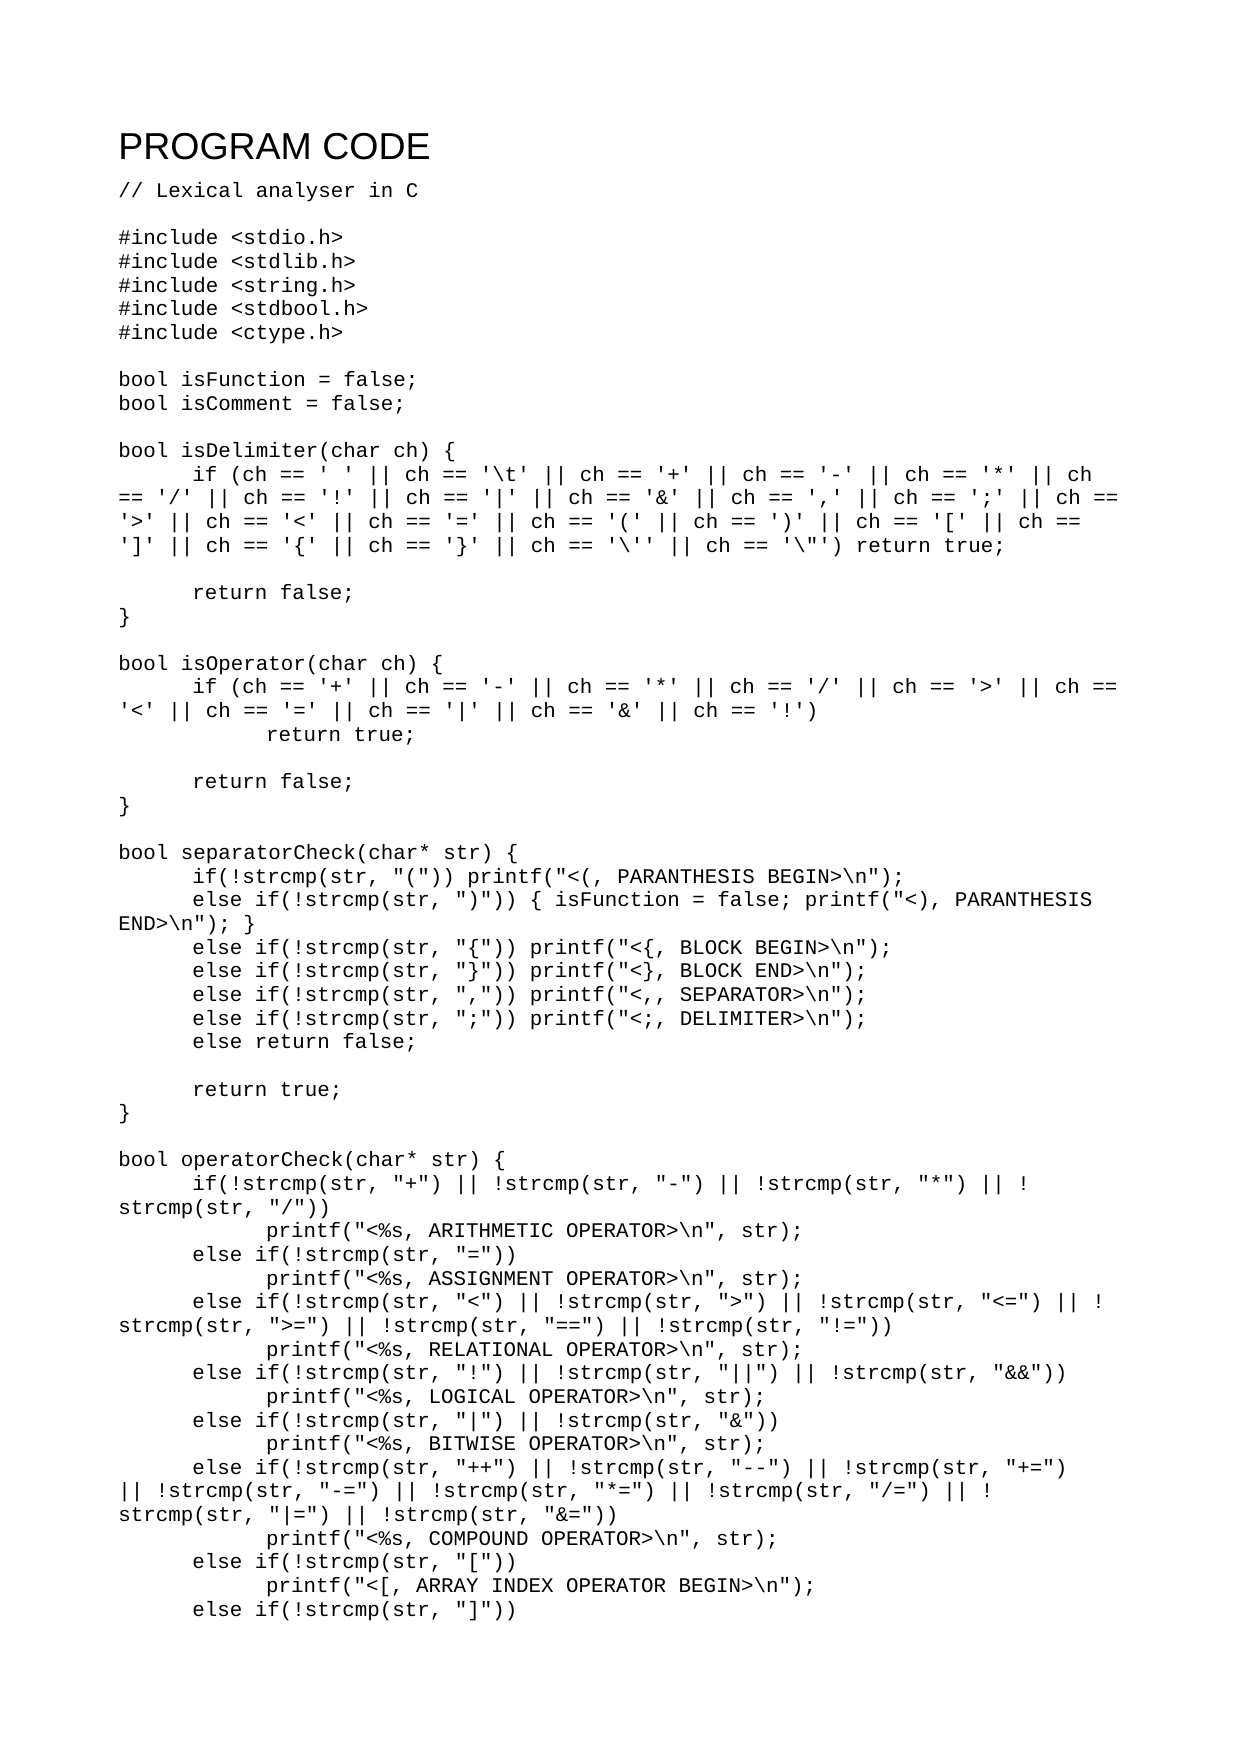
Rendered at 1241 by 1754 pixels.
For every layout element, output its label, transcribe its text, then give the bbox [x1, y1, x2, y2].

text else if(!strcmp(str, "}")) printf("<}, BLOCK END>\n"); [118, 960, 1122, 984]
text else if(!strcmp(str, "{")) printf("<{, BLOCK BEGIN>\n"); [118, 937, 1122, 960]
text #include <ctype.h> [118, 322, 1122, 346]
text else if(!strcmp(str, ",")) printf("<,, SEPARATOR>\n"); [118, 984, 1122, 1008]
text } [118, 795, 1122, 818]
subtitle PROGRAM CODE [118, 124, 1122, 167]
text #include <stdlib.h> [118, 251, 1122, 274]
text else if(!strcmp(str, ")")) { isFunction = false; printf("<), PARANTHESIS END>\n"); } [118, 889, 1122, 937]
text printf("<%s, LOGICAL OPERATOR>\n", str); [118, 1386, 1122, 1409]
text printf("<[, ARRAY INDEX OPERATOR BEGIN>\n"); [118, 1575, 1122, 1599]
text else if(!strcmp(str, "!") || !strcmp(str, "||") || !strcmp(str, "&&")) [118, 1362, 1122, 1386]
text else if(!strcmp(str, "++") || !strcmp(str, "--") || !strcmp(str, "+=") || !strcmp(str, "-=") || !strcmp(str, "*=") || !strcmp(str, "/=") || !strcmp(str, "|=") || !strcmp(str, "&=")) [118, 1457, 1122, 1528]
text return true; [118, 1078, 1122, 1102]
text bool isFunction = false; [118, 369, 1122, 393]
text else if(!strcmp(str, "|") || !strcmp(str, "&")) [118, 1409, 1122, 1433]
text #include <stdbool.h> [118, 298, 1122, 322]
text return false; [118, 582, 1122, 606]
text else return false; [118, 1031, 1122, 1055]
text } [118, 1102, 1122, 1126]
text printf("<%s, COMPOUND OPERATOR>\n", str); [118, 1528, 1122, 1551]
text return true; [118, 724, 1122, 747]
text else if(!strcmp(str, "]")) [118, 1599, 1122, 1622]
text bool isDelimiter(char ch) { [118, 440, 1122, 464]
text printf("<%s, ARITHMETIC OPERATOR>\n", str); [118, 1220, 1122, 1244]
text else if(!strcmp(str, ";")) printf("<;, DELIMITER>\n"); [118, 1008, 1122, 1031]
text bool isComment = false; [118, 393, 1122, 416]
text if(!strcmp(str, "+") || !strcmp(str, "-") || !strcmp(str, "*") || !strcmp(str, "/")) [118, 1173, 1122, 1220]
text bool operatorCheck(char* str) { [118, 1149, 1122, 1173]
text printf("<%s, ASSIGNMENT OPERATOR>\n", str); [118, 1268, 1122, 1291]
text printf("<%s, BITWISE OPERATOR>\n", str); [118, 1433, 1122, 1457]
text // Lexical analyser in C [118, 180, 1122, 204]
text else if(!strcmp(str, "<") || !strcmp(str, ">") || !strcmp(str, "<=") || !strcmp(str, ">=") || !strcmp(str, "==") || !strcmp(str, "!=")) [118, 1291, 1122, 1339]
text if (ch == '+' || ch == '-' || ch == '*' || ch == '/' || ch == '>' || ch == '<' || ch == '=' || ch == '|' || ch == '&' || ch == '!') [118, 677, 1122, 724]
text bool isOperator(char ch) { [118, 653, 1122, 677]
text else if(!strcmp(str, "=")) [118, 1244, 1122, 1268]
text else if(!strcmp(str, "[")) [118, 1551, 1122, 1575]
text bool separatorCheck(char* str) { [118, 842, 1122, 866]
text printf("<%s, RELATIONAL OPERATOR>\n", str); [118, 1339, 1122, 1362]
text #include <string.h> [118, 274, 1122, 298]
text if (ch == ' ' || ch == '\t' || ch == '+' || ch == '-' || ch == '*' || ch == '/' || ch == '!' || ch == '|' || ch == '&' || ch == ',' || ch == ';' || ch == '>' || ch == '<' || ch == '=' || ch == '(' || ch == ')' || ch == '[' || ch == ']' || ch == '{' || ch == '}' || ch == '\'' || ch == '\"') return true; [118, 464, 1122, 558]
text } [118, 606, 1122, 629]
text #include <stdio.h> [118, 227, 1122, 251]
text if(!strcmp(str, "(")) printf("<(, PARANTHESIS BEGIN>\n"); [118, 866, 1122, 889]
text return false; [118, 771, 1122, 795]
